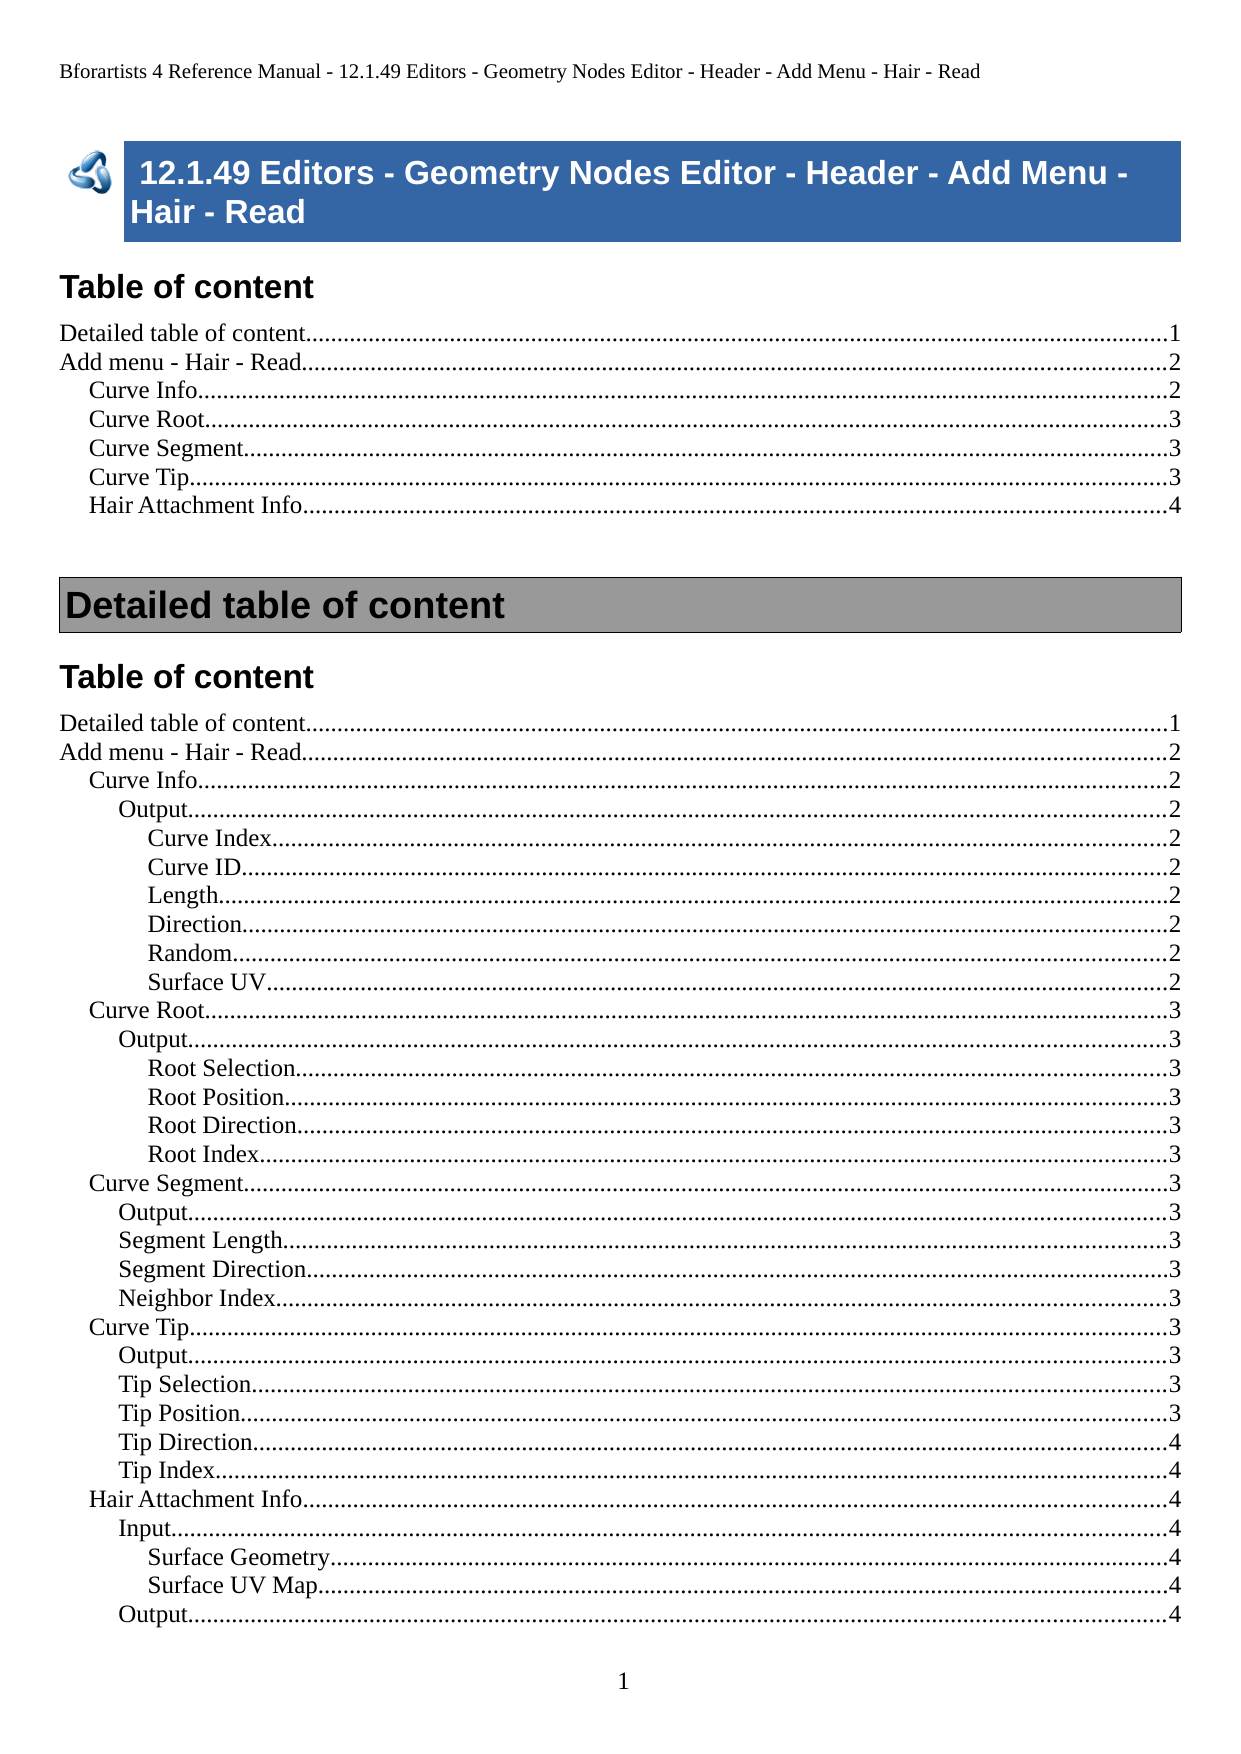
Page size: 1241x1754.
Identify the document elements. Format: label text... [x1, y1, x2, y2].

table_header 12.1.49 Editors - Geometry Nodes Editor - Header - Add Menu - Hair - Read [124, 141, 1181, 242]
table_header [59, 141, 124, 242]
text Curve Tip 3 [88, 462, 1181, 490]
text Curve Info 2 [88, 375, 1181, 404]
text Detailed table of content 1 [59, 318, 1181, 347]
text Surface UV 2 [147, 967, 1181, 995]
text Output 2 [118, 794, 1181, 823]
text Tip Index 4 [118, 1455, 1181, 1484]
text Curve Segment 3 [88, 433, 1181, 462]
text Curve Index 2 [147, 823, 1181, 852]
text Tip Direction 4 [118, 1427, 1181, 1455]
text Curve Info 2 [88, 765, 1181, 794]
text Curve Root 3 [88, 404, 1181, 433]
picture [65, 147, 114, 197]
table_header Detailed table of content [60, 578, 1181, 632]
text Hair Attachment Info 4 [88, 1484, 1181, 1513]
text Hair Attachment Info 4 [88, 490, 1181, 519]
text Add menu - Hair - Read 2 [59, 737, 1181, 765]
text Surface Geometry 4 [147, 1542, 1181, 1570]
text Output 4 [118, 1599, 1181, 1628]
text Segment Direction 3 [118, 1254, 1181, 1283]
text Direction 2 [147, 909, 1181, 938]
text Curve Segment 3 [88, 1168, 1181, 1197]
text Neighbor Index 3 [118, 1283, 1181, 1312]
text Output 3 [118, 1024, 1181, 1053]
text Curve Root 3 [88, 995, 1181, 1024]
text Tip Position 3 [118, 1398, 1181, 1427]
text Root Direction 3 [147, 1110, 1181, 1139]
text Tip Selection 3 [118, 1369, 1181, 1398]
text Root Position 3 [147, 1082, 1181, 1110]
text Curve Tip 3 [88, 1312, 1181, 1340]
text Length 2 [147, 880, 1181, 909]
text Curve ID 2 [147, 852, 1181, 880]
text Root Index 3 [147, 1139, 1181, 1168]
text Random 2 [147, 938, 1181, 967]
text Input 4 [118, 1513, 1181, 1542]
text Detailed table of content 1 [59, 708, 1181, 737]
subtitle Table of content [59, 657, 1181, 695]
text Add menu - Hair - Read 2 [59, 347, 1181, 375]
subtitle Table of content [59, 267, 1181, 305]
text Segment Length 3 [118, 1225, 1181, 1254]
text Root Selection 3 [147, 1053, 1181, 1082]
text Output 3 [118, 1340, 1181, 1369]
text Surface UV Map 4 [147, 1570, 1181, 1599]
text Output 3 [118, 1197, 1181, 1225]
